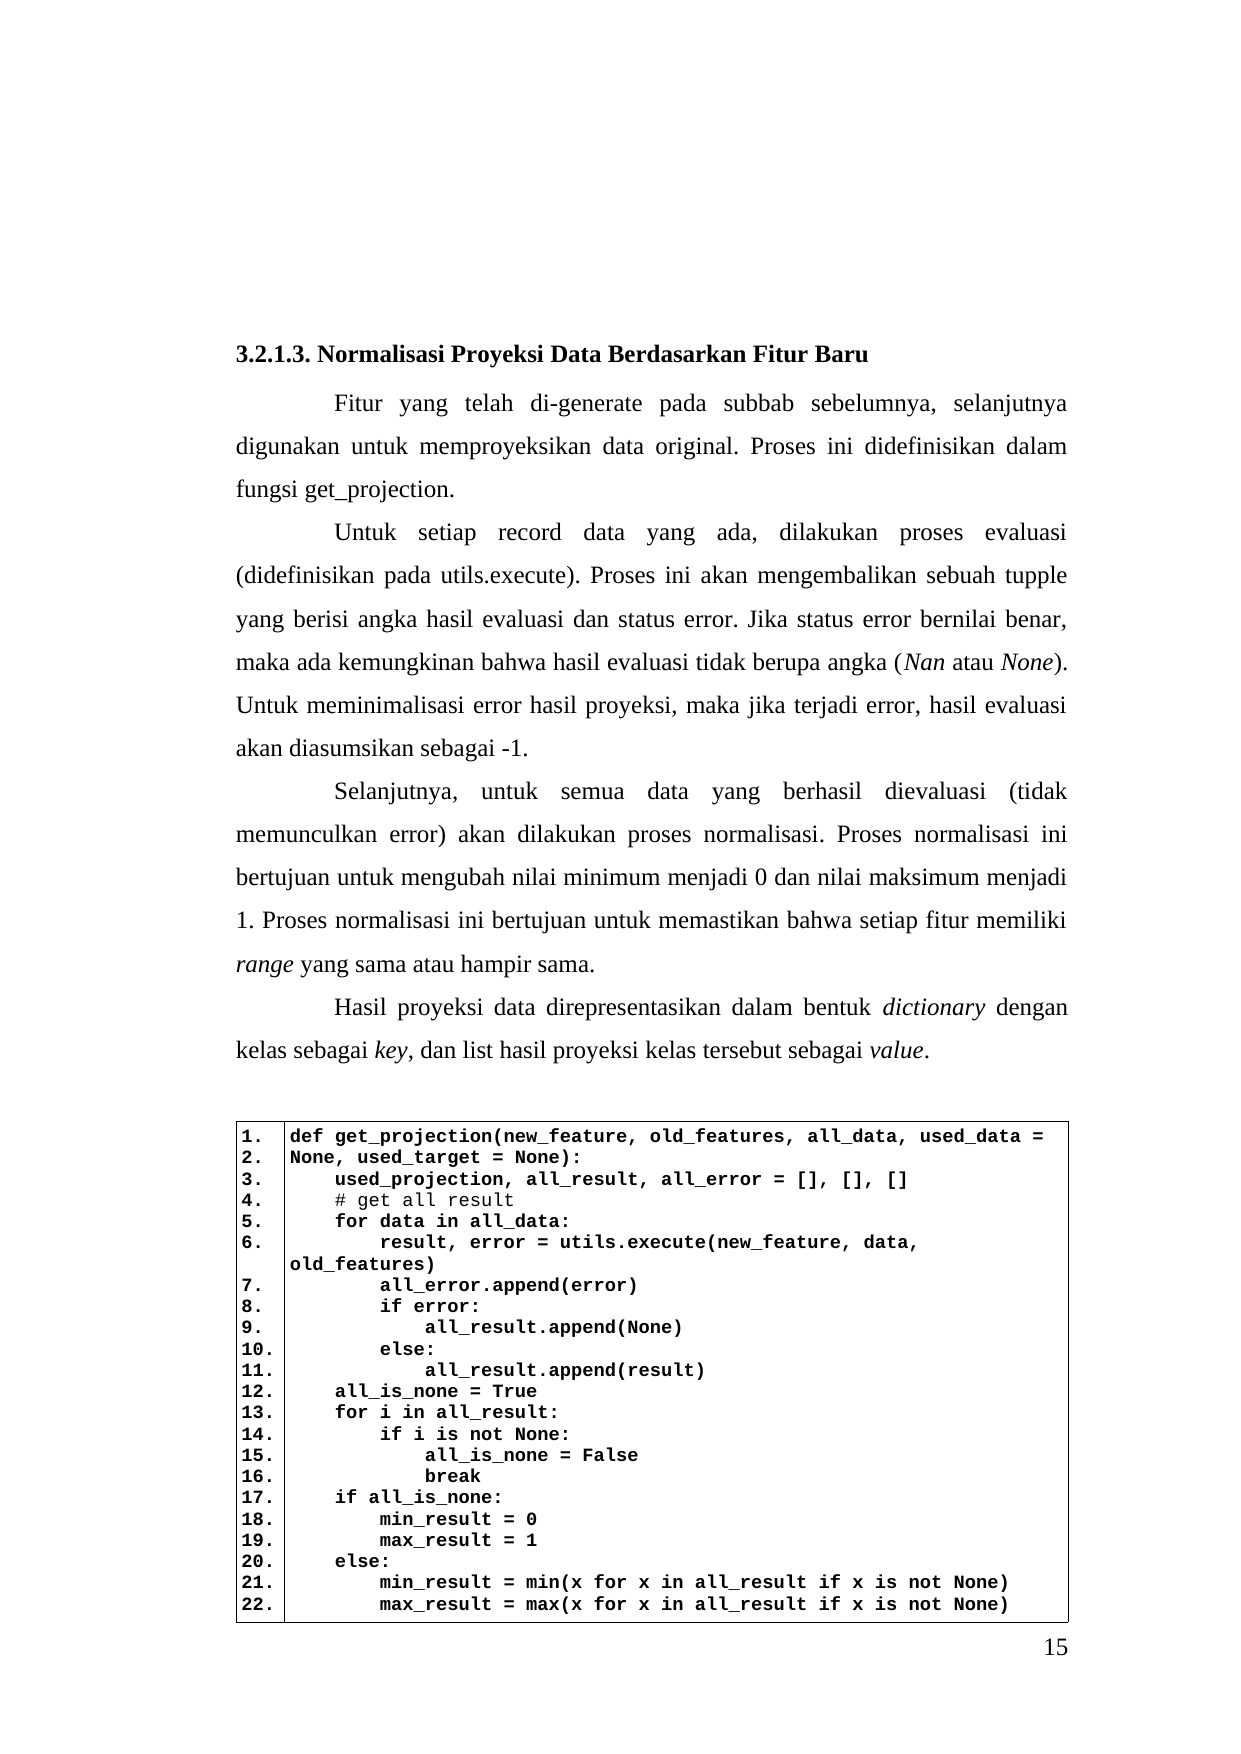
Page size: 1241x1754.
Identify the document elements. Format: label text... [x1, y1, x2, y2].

text Hasil proyeksi data direpresentasikan dalam bentuk dictionary dengan kelas sebagai key, dan list hasil proyeksi kelas tersebut sebagai value. [236, 992, 1068, 1064]
text Selanjutnya, untuk semua data yang berhasil dievaluasi (tidak memunculkan error) akan dilakukan proses normalisasi. Proses normalisasi ini bertujuan untuk mengubah nilai minimum menjadi 0 dan nilai maksimum menjadi 1. Proses normalisasi ini bertujuan untuk memastikan bahwa setiap fitur memiliki range yang sama atau hampir sama. [236, 776, 1068, 977]
table_header def get_projection(new_feature, old_features, all_data, used_data = None, used_target = None): used_projection, all_result, all_error = [], [], [] # get all result for data in all_data: result, error = utils.execute(new_feature, data, old_features) all_error.append(error) if error: all_result.append(None) else: all_result.append(result) all_is_none = True for i in all_result: if i is not None: all_is_none = False break if all_is_none: min_result = 0 max_result = 1 else: min_result = min(x for x in all_result if x is not None) max_result = max(x for x in all_result if x is not None) [285, 1122, 1068, 1622]
text Fitur yang telah di-generate pada subbab sebelumnya, selanjutnya digunakan untuk memproyeksikan data original. Proses ini didefinisikan dalam fungsi get_projection. [236, 388, 1068, 503]
table_header 1. 2. 3. 4. 5. 6. 7. 8. 9. 10. 11. 12. 13. 14. 15. 16. 17. 18. 19. 20. 21. 22. [237, 1122, 284, 1622]
text Untuk setiap record data yang ada, dilakukan proses evaluasi (didefinisikan pada utils.execute). Proses ini akan mengembalikan sebuah tupple yang berisi angka hasil evaluasi dan status error. Jika status error bernilai benar, maka ada kemungkinan bahwa hasil evaluasi tidak berupa angka (Nan atau None). Untuk meminimalisasi error hasil proyeksi, maka jika terjadi error, hasil evaluasi akan diasumsikan sebagai -1. [236, 517, 1068, 762]
subtitle Normalisasi Proyeksi Data Berdasarkan Fitur Baru [236, 339, 1068, 367]
